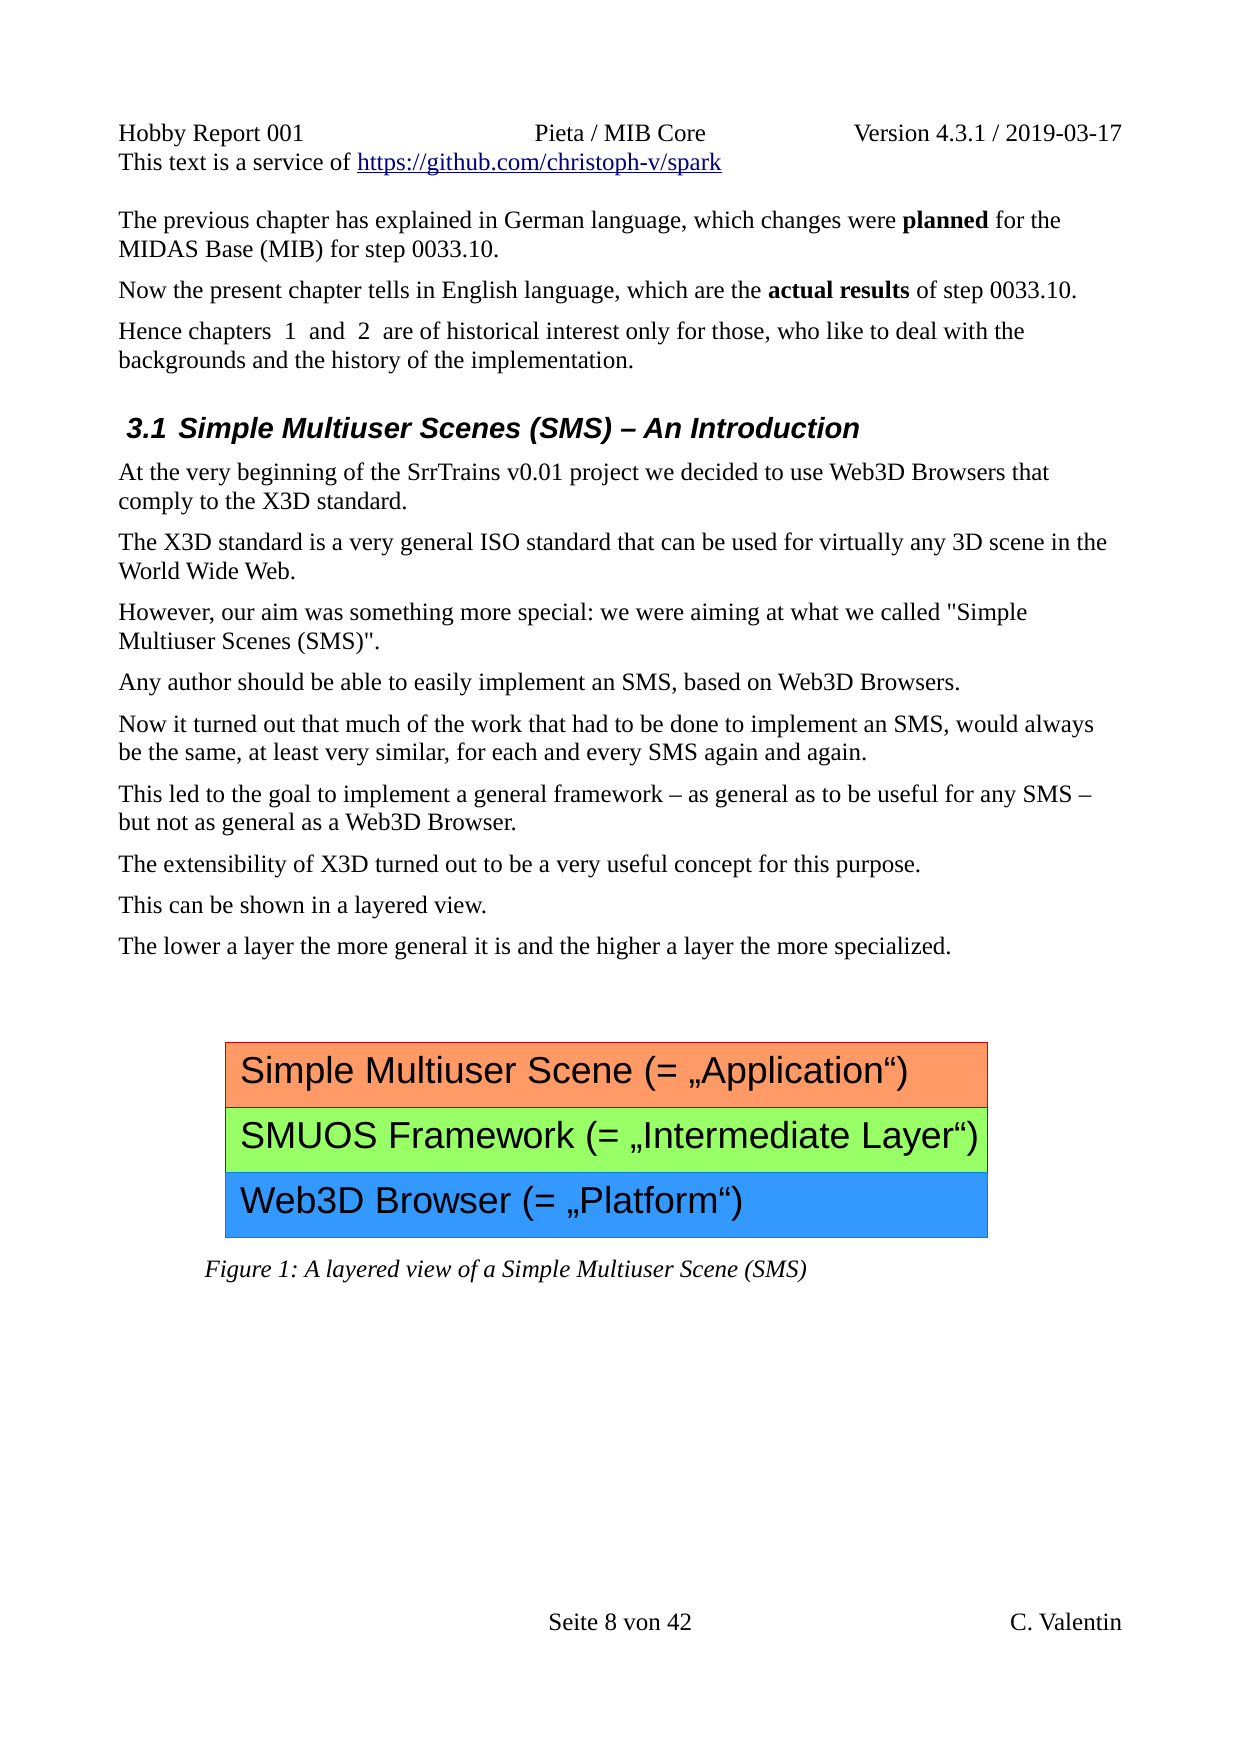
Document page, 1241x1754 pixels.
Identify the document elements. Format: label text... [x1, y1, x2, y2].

text The previous chapter has explained in German language, which changes were planned for the MIDAS Base (MIB) for step 0033.10. [118, 205, 1122, 263]
text Hence chapters 1 and 2 are of historical interest only for those, who like to deal with the backgrounds and the history of the implementation. [118, 316, 1122, 374]
text Figure 1: A layered view of a Simple Multiuser Scene (SMS) [204, 1026, 1011, 1283]
subtitle Simple Multiuser Scenes (SMS) – An Introduction [118, 411, 1122, 445]
text Now it turned out that much of the work that had to be done to implement an SMS, would always be the same, at least very similar, for each and every SMS again and again. [118, 709, 1122, 766]
text At the very beginning of the SrrTrains v0.01 project we decided to use Web3D Browsers that comply to the X3D standard. [118, 457, 1122, 515]
text This can be shown in a layered view. [118, 890, 1122, 919]
text This led to the goal to implement a general framework – as general as to be useful for any SMS – but not as general as a Web3D Browser. [118, 779, 1122, 836]
text Any author should be able to easily implement an SMS, based on Web3D Browsers. [118, 667, 1122, 696]
text The lower a layer the more general it is and the higher a layer the more specialized. [118, 931, 1122, 960]
text However, our aim was something more special: we were aiming at what we called "Simple Multiuser Scenes (SMS)". [118, 597, 1122, 655]
text The extensibility of X3D turned out to be a very useful concept for this purpose. [118, 849, 1122, 877]
text Now the present chapter tells in English language, which are the actual results of step 0033.10. [118, 275, 1122, 304]
text The X3D standard is a very general ISO standard that can be used for virtually any 3D scene in the World Wide Web. [118, 527, 1122, 585]
